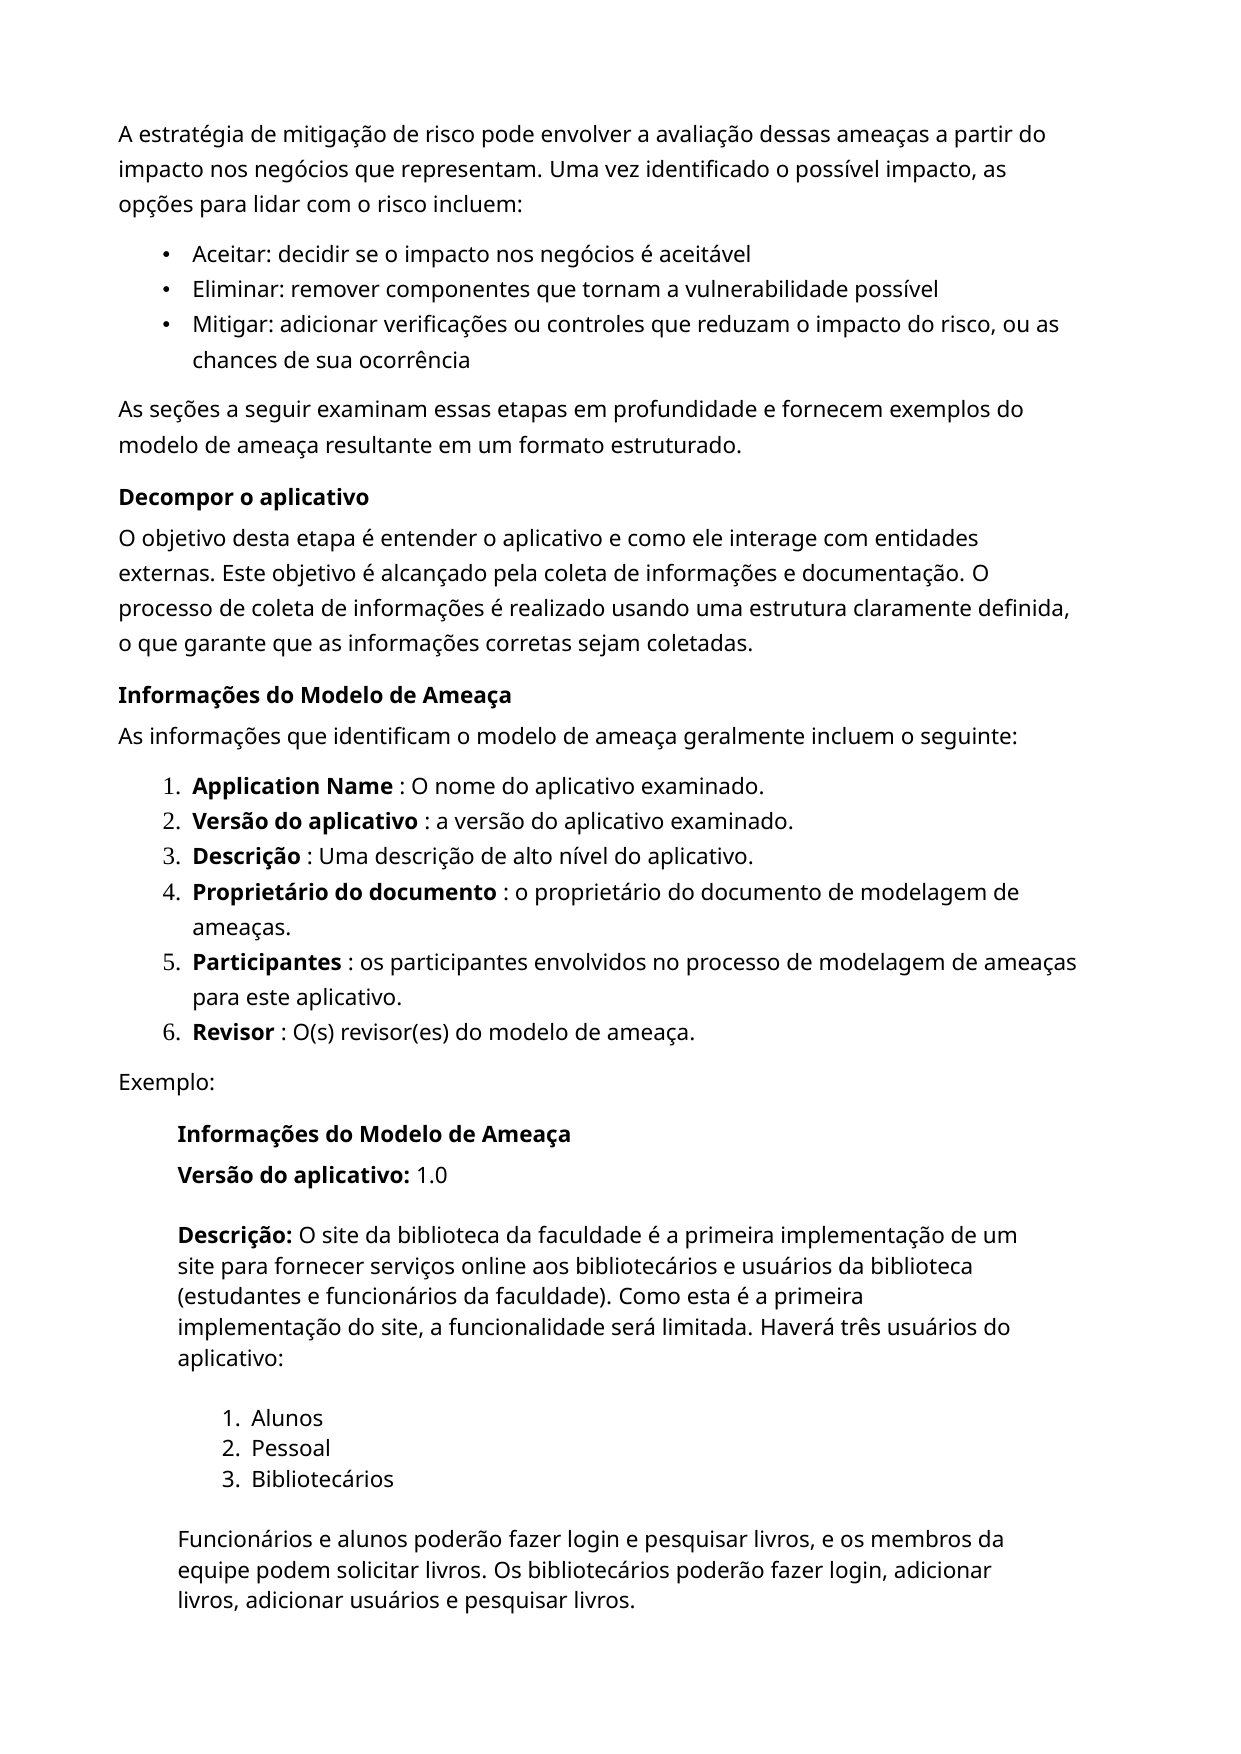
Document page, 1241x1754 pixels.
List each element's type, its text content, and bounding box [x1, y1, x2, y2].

subtitle Decompor o aplicativo [118, 481, 1084, 512]
text As informações que identificam o modelo de ameaça geralmente incluem o seguinte: [118, 720, 1084, 751]
list Participantes : os participantes envolvidos no processo de modelagem de ameaças para este aplicativo. [162, 946, 1084, 1012]
text Versão do aplicativo: 1.0 [177, 1159, 1026, 1190]
text As seções a seguir examinam essas etapas em profundidade e fornecem exemplos do modelo de ameaça resultante em um formato estruturado. [118, 394, 1084, 459]
list Application Name : O nome do aplicativo examinado. [162, 770, 1084, 801]
list Revisor : O(s) revisor(es) do modelo de ameaça. [162, 1017, 1084, 1047]
list Pessoal [222, 1433, 1026, 1463]
list Versão do aplicativo : a versão do aplicativo examinado. [162, 805, 1084, 836]
list Descrição : Uma descrição de alto nível do aplicativo. [162, 841, 1084, 871]
list Bibliotecários [222, 1463, 1026, 1494]
text Funcionários e alunos poderão fazer login e pesquisar livros, e os membros da equipe podem solicitar livros. Os bibliotecários poderão fazer login, adicionar livros, adicionar usuários e pesquisar livros. [177, 1523, 1026, 1615]
list Proprietário do documento : o proprietário do documento de modelagem de ameaças. [162, 876, 1084, 942]
subtitle Informações do Modelo de Ameaça [118, 680, 1084, 710]
text A estratégia de mitigação de risco pode envolver a avaliação dessas ameaças a partir do impacto nos negócios que representam. Uma vez identificado o possível impacto, as opções para lidar com o risco incluem: [118, 118, 1084, 219]
list Alunos [222, 1402, 1026, 1433]
subtitle Informações do Modelo de Ameaça [177, 1119, 1026, 1149]
list Aceitar: decidir se o impacto nos negócios é aceitável [162, 238, 1084, 269]
text Descrição: O site da biblioteca da faculdade é a primeira implementação de um site para fornecer serviços online aos bibliotecários e usuários da biblioteca (estudantes e funcionários da faculdade). Como esta é a primeira implementação do site, a funcionalidade será limitada. Haverá três usuários do aplicativo: [177, 1219, 1026, 1373]
list Eliminar: remover componentes que tornam a vulnerabilidade possível [162, 273, 1084, 304]
text O objetivo desta etapa é entender o aplicativo e como ele interage com entidades externas. Este objetivo é alcançado pela coleta de informações e documentação. O processo de coleta de informações é realizado usando uma estrutura claramente definida, o que garante que as informações corretas sejam coletadas. [118, 522, 1084, 658]
text Exemplo: [118, 1066, 1084, 1097]
list Mitigar: adicionar verificações ou controles que reduzam o impacto do risco, ou as chances de sua ocorrência [162, 309, 1084, 374]
